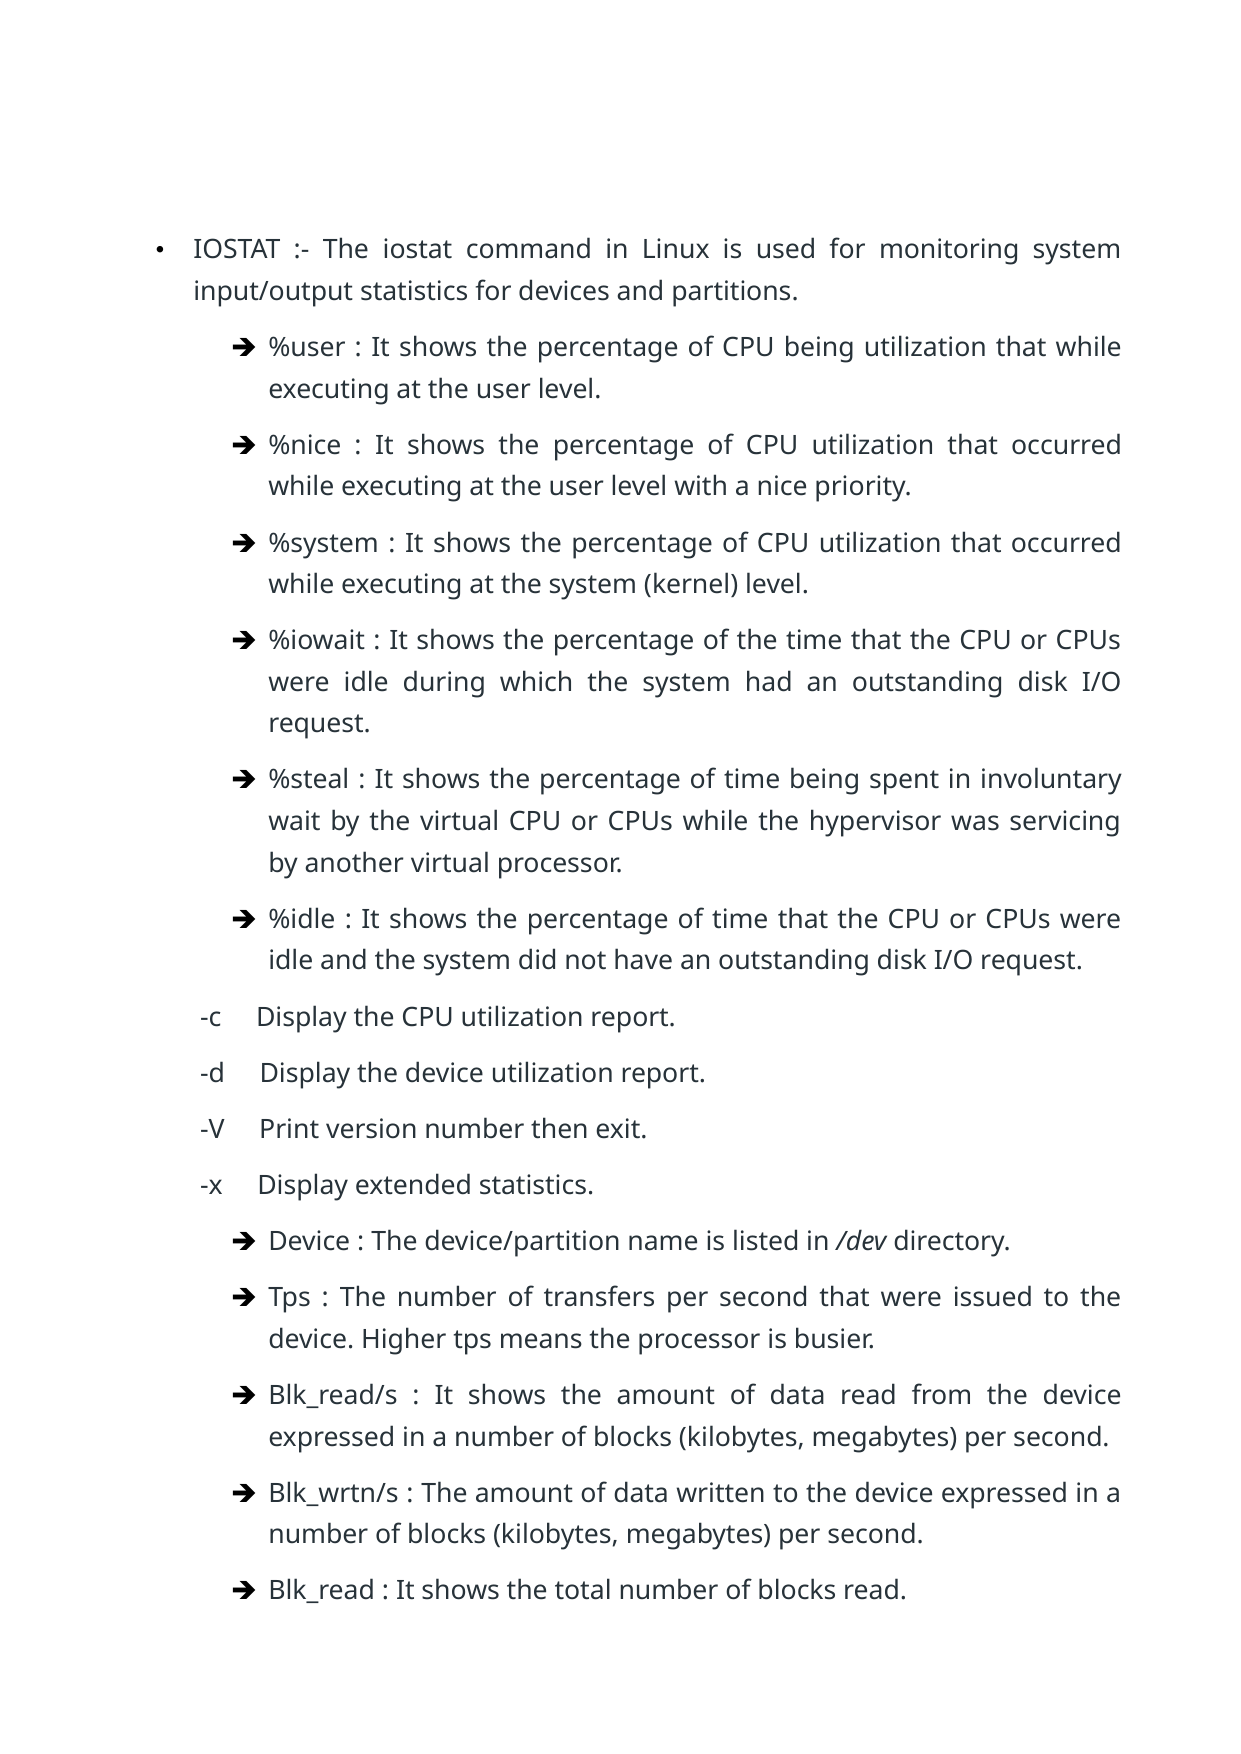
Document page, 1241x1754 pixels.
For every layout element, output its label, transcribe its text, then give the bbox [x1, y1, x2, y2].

list %iowait : It shows the percentage of the time that the CPU or CPUs were idle during which the system had an outstanding disk I/O request. [231, 621, 1122, 741]
list %idle : It shows the percentage of time that the CPU or CPUs were idle and the system did not have an outstanding disk I/O request. [231, 900, 1122, 977]
list -c Display the CPU utilization report. [156, 997, 1122, 1034]
list -d Display the device utilization report. [156, 1054, 1122, 1090]
list -x Display extended statistics. [156, 1166, 1122, 1202]
list Blk_read : It shows the total number of blocks read. [231, 1571, 1122, 1607]
list %steal : It shows the percentage of time being spent in involuntary wait by the virtual CPU or CPUs while the hypervisor was servicing by another virtual processor. [231, 761, 1122, 880]
list Blk_wrtn/s : The amount of data written to the device expressed in a number of blocks (kilobytes, megabytes) per second. [231, 1474, 1122, 1551]
list Tps : The number of transfers per second that were issued to the device. Higher tps means the processor is busier. [231, 1278, 1122, 1356]
list -V Print version number then exit. [156, 1110, 1122, 1146]
list %user : It shows the percentage of CPU being utilization that while executing at the user level. [231, 328, 1122, 406]
list %system : It shows the percentage of CPU utilization that occurred while executing at the system (kernel) level. [231, 523, 1122, 601]
list Blk_read/s : It shows the amount of data read from the device expressed in a number of blocks (kilobytes, megabytes) per second. [231, 1376, 1122, 1454]
list Device : The device/partition name is listed in /dev directory. [231, 1222, 1122, 1258]
list IOSTAT :- The iostat command in Linux is used for monitoring system input/output statistics for devices and partitions. [156, 230, 1122, 308]
list %nice : It shows the percentage of CPU utilization that occurred while executing at the user level with a nice priority. [231, 426, 1122, 503]
